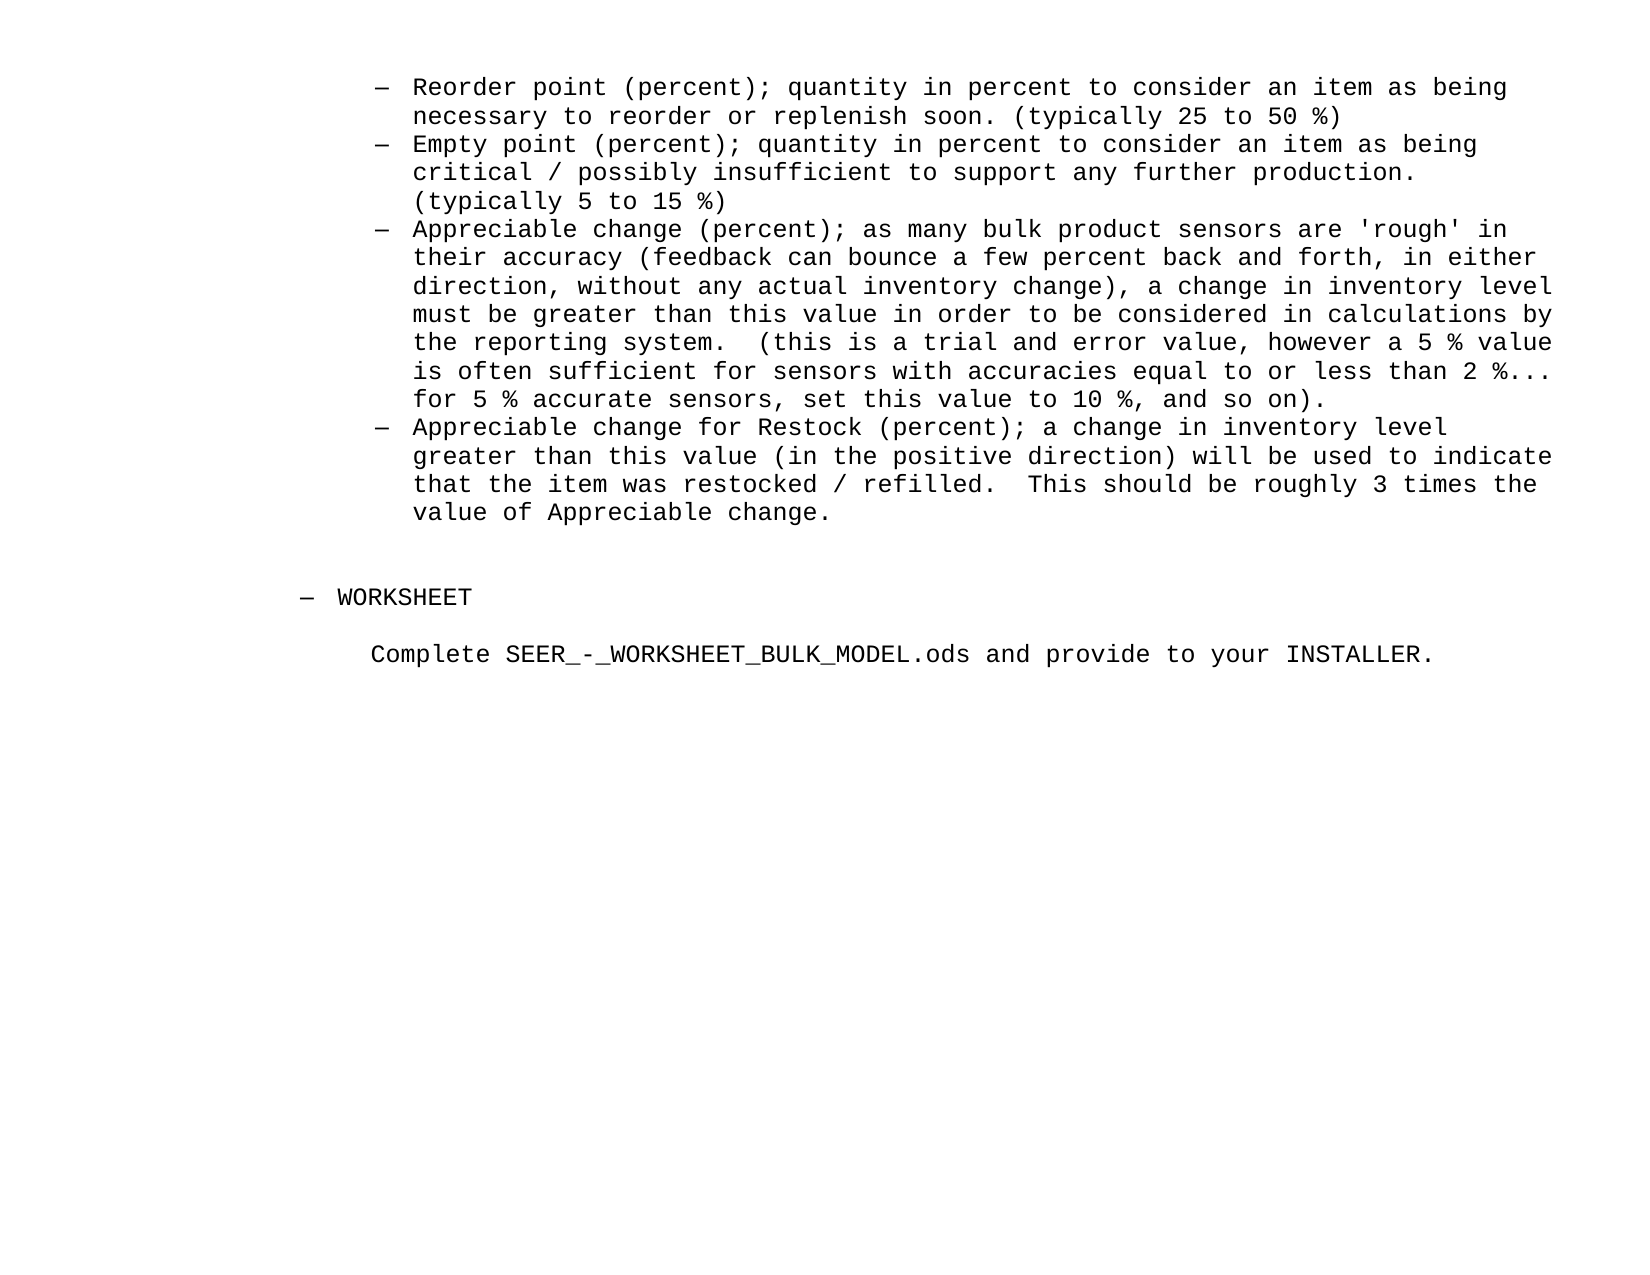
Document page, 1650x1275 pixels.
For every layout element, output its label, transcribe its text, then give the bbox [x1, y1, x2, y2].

text Complete SEER_-_WORKSHEET_BULK_MODEL.ods and provide to your INSTALLER. [75, 642, 1575, 670]
list WORKSHEET [300, 585, 1575, 613]
list Appreciable change (percent); as many bulk product sensors are 'rough' in their accuracy (feedback can bounce a few percent back and forth, in either direction, without any actual inventory change), a change in inventory level must be greater than this value in order to be considered in calculations by the reporting system. (this is a trial and error value, however a 5 % value is often sufficient for sensors with accuracies equal to or less than 2 %... for 5 % accurate sensors, set this value to 10 %, and so on). [375, 217, 1575, 415]
list Reorder point (percent); quantity in percent to consider an item as being necessary to reorder or replenish soon. (typically 25 to 50 %) [375, 75, 1575, 132]
list Appreciable change for Restock (percent); a change in inventory level greater than this value (in the positive direction) will be used to indicate that the item was restocked / refilled. This should be roughly 3 times the value of Appreciable change. [375, 415, 1575, 528]
list Empty point (percent); quantity in percent to consider an item as being critical / possibly insufficient to support any further production. (typically 5 to 15 %) [375, 132, 1575, 217]
